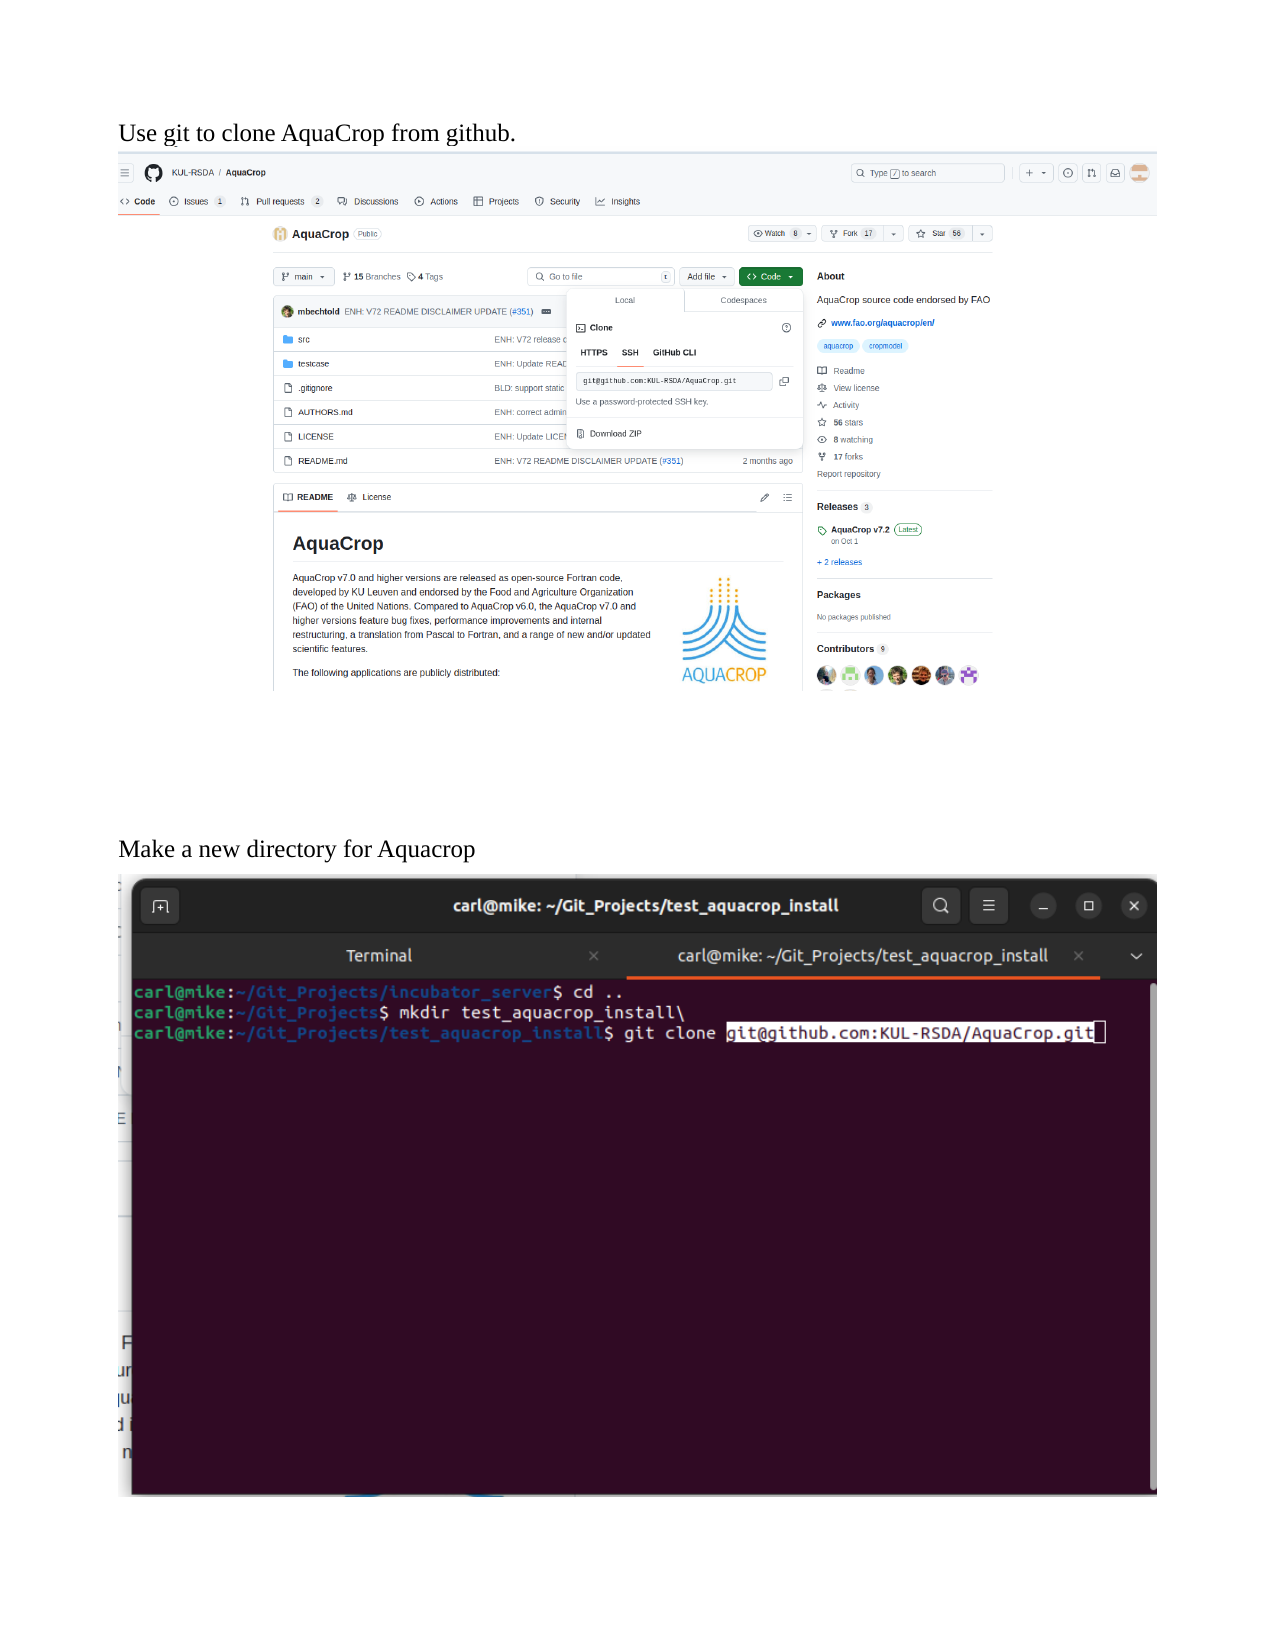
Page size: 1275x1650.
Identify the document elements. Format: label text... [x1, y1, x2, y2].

picture [118, 146, 1157, 691]
text Make a new directory for Aquacrop [118, 834, 1157, 863]
picture [118, 874, 1157, 1497]
text Use git to clone AquaCrop from github. [118, 118, 1157, 146]
